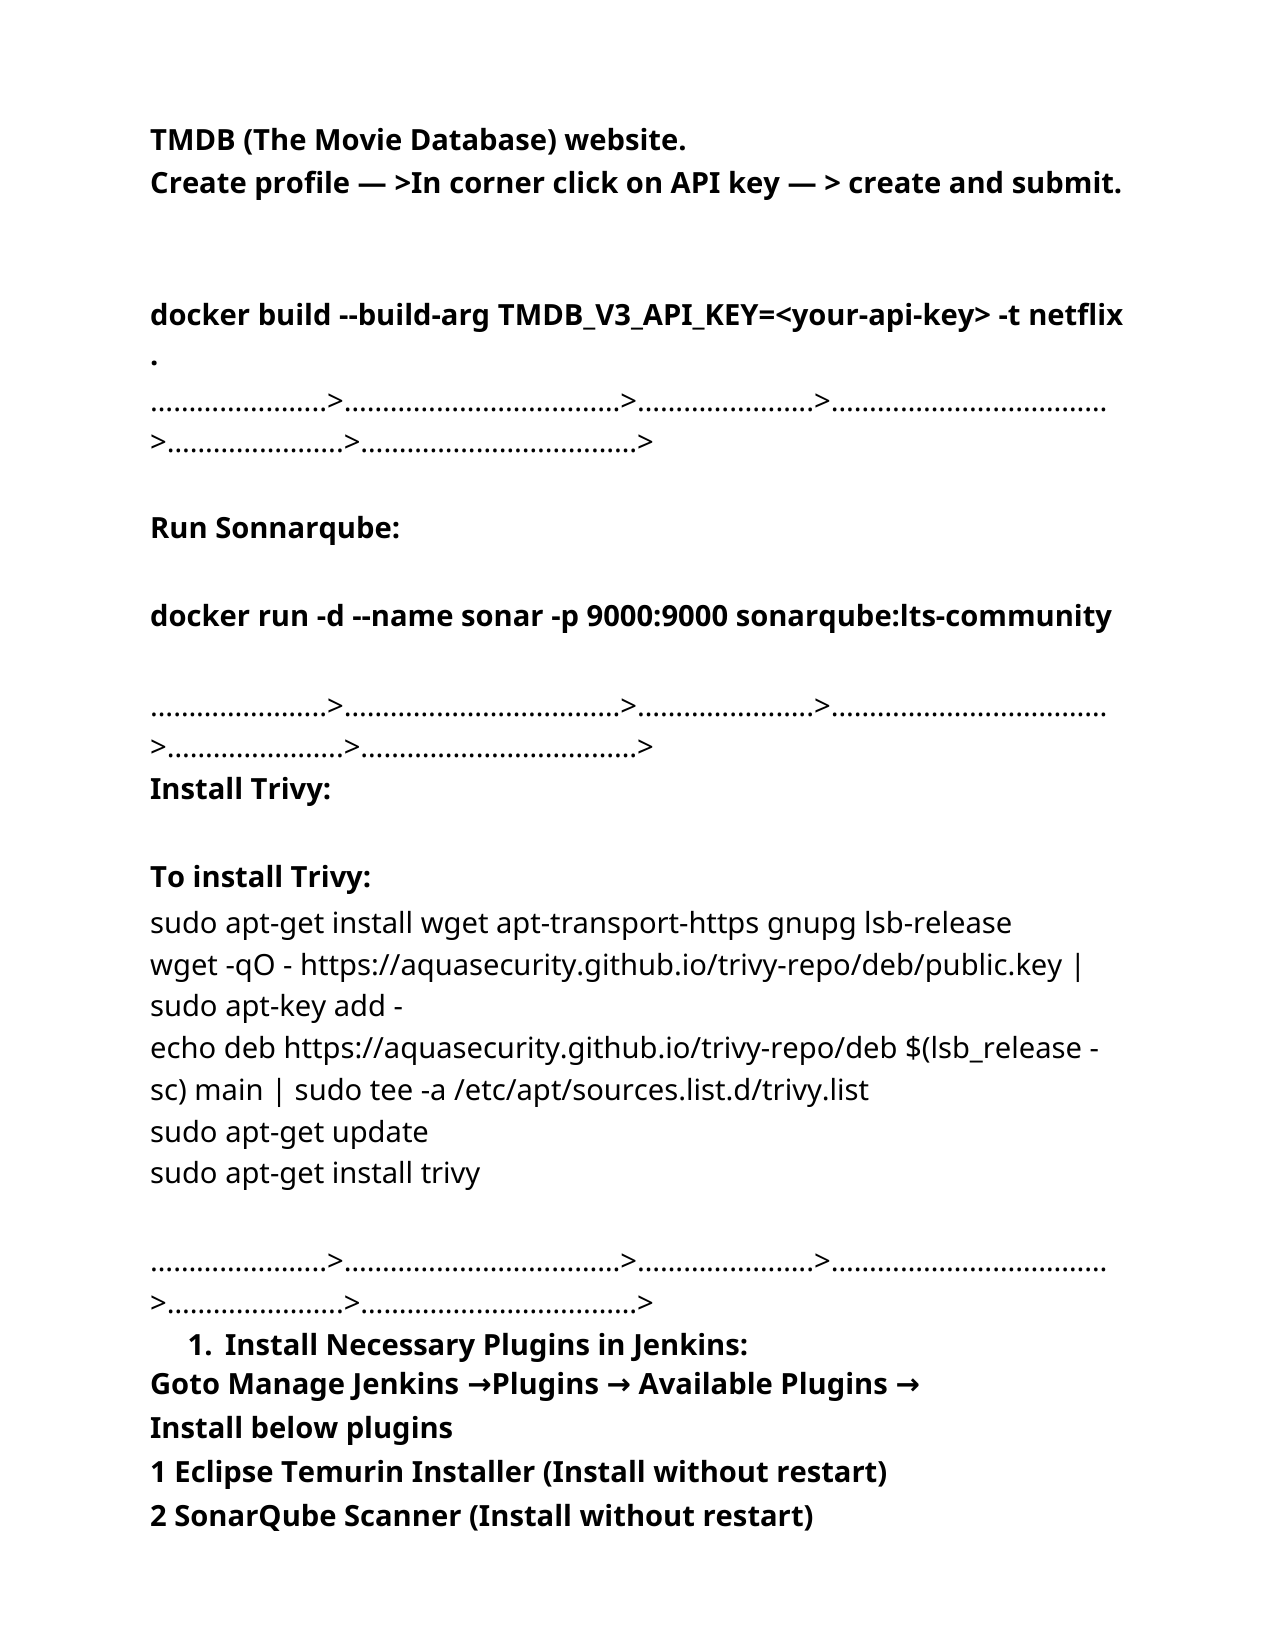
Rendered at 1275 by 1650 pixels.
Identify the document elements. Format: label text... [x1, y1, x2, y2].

text 1 Eclipse Temurin Installer (Install without restart) [150, 1451, 1125, 1491]
text Install Trivy: [150, 768, 1125, 808]
text Install below plugins [150, 1407, 1125, 1447]
text To install Trivy: [150, 856, 1125, 896]
text sudo apt-get install wget apt-transport-https gnupg lsb-release [150, 902, 1125, 942]
text …………………..>………………………………>…………………..>………………………………>…………………..>………………………………> [150, 380, 1125, 461]
text docker run -d --name sonar -p 9000:9000 sonarqube:lts-community [150, 595, 1125, 635]
text TMDB (The Movie Database) website. [150, 119, 1125, 158]
text echo deb https://aquasecurity.github.io/trivy-repo/deb $(lsb_release -sc) main | sudo tee -a /etc/apt/sources.list.d/trivy.list [150, 1027, 1125, 1109]
text wget -qO - https://aquasecurity.github.io/trivy-repo/deb/public.key | sudo apt-key add - [150, 944, 1125, 1025]
text 2 SonarQube Scanner (Install without restart) [150, 1495, 1125, 1535]
text Goto Manage Jenkins →Plugins → Available Plugins → [150, 1363, 1125, 1403]
text Create profile — >In corner click on API key — > create and submit. [150, 163, 1125, 202]
list Install Necessary Plugins in Jenkins: [187, 1324, 1125, 1363]
text …………………..>………………………………>…………………..>………………………………>…………………..>………………………………> [150, 685, 1125, 766]
text sudo apt-get update [150, 1111, 1125, 1151]
text docker build --build-arg TMDB_V3_API_KEY=<your-api-key> -t netflix . [150, 294, 1125, 374]
text Run Sonnarqube: [150, 507, 1125, 547]
text sudo apt-get install trivy [150, 1153, 1125, 1192]
text …………………..>………………………………>…………………..>………………………………>…………………..>………………………………> [150, 1240, 1125, 1322]
